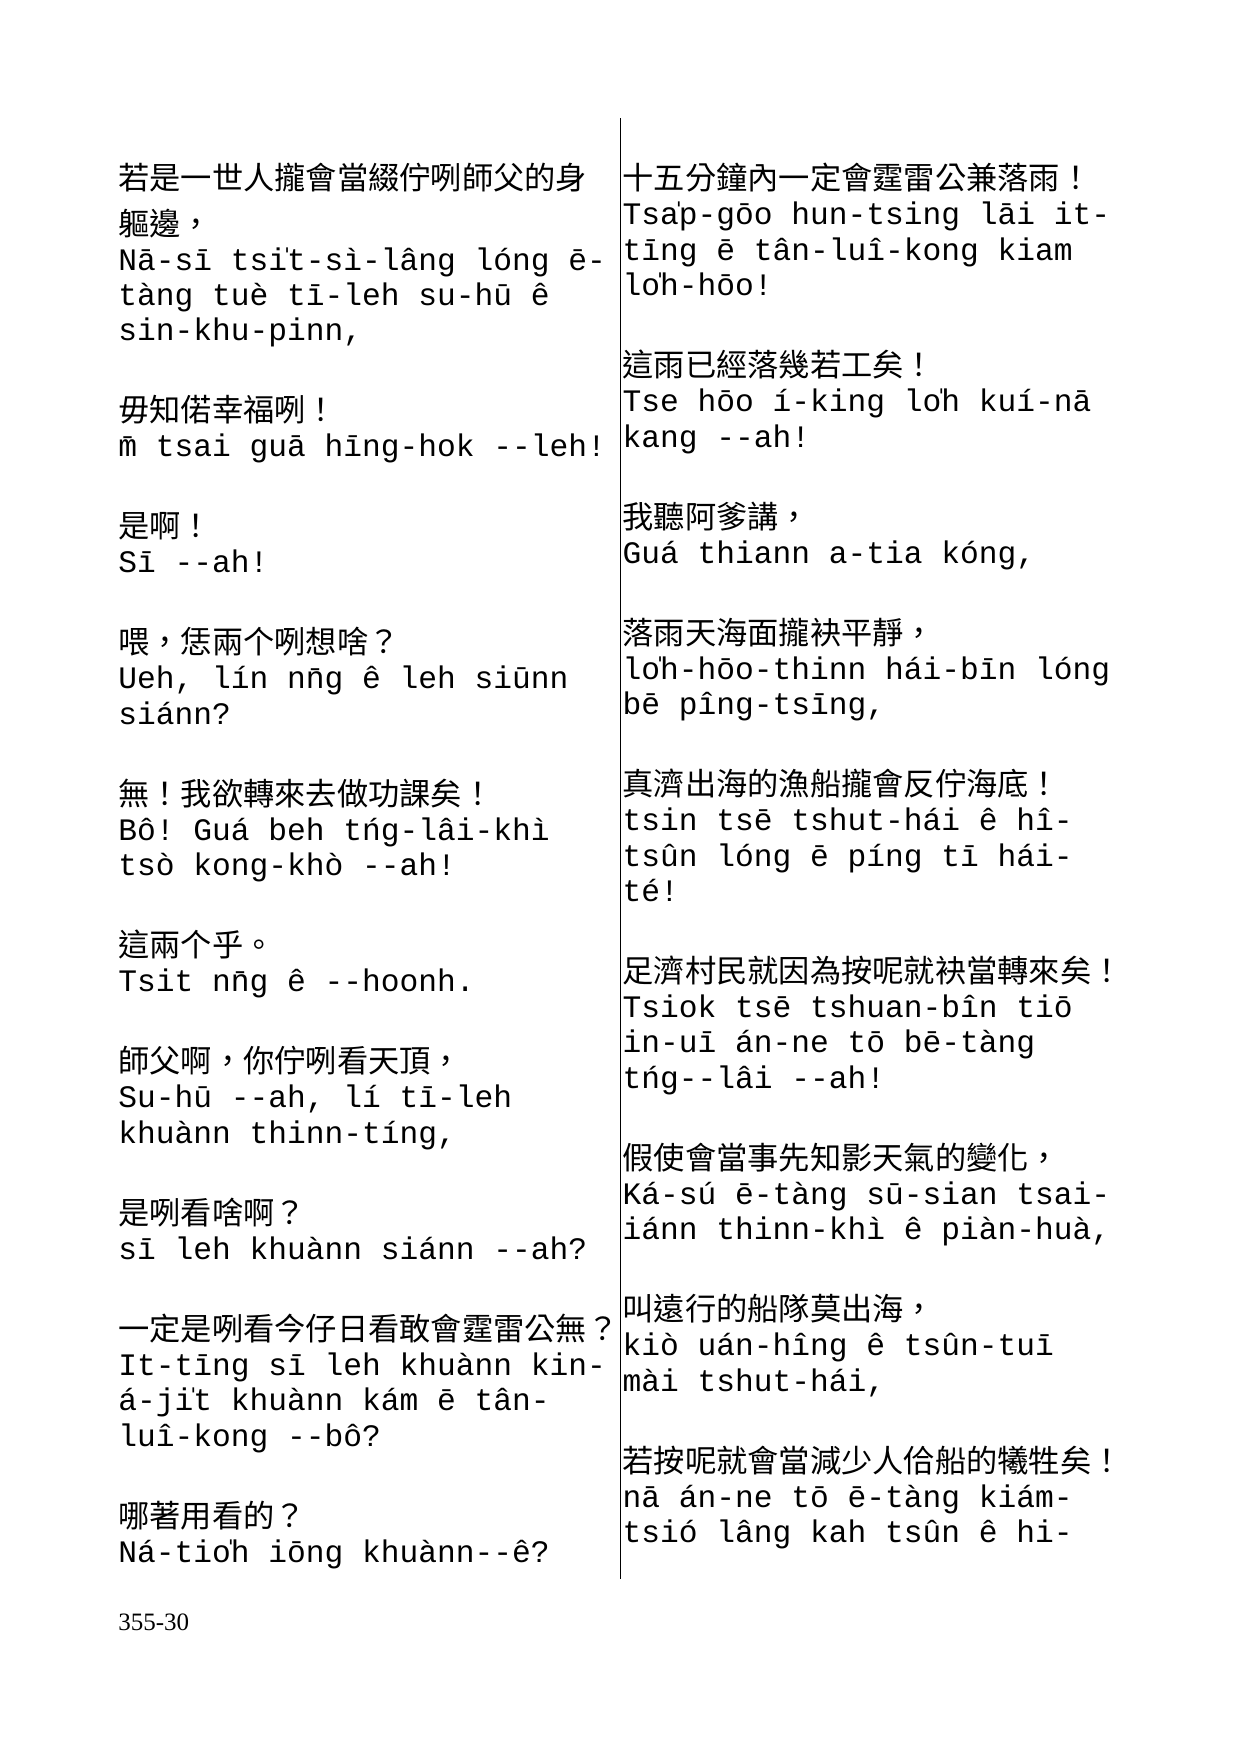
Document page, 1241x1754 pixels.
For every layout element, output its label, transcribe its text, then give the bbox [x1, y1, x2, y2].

text 若按呢就會當減少人佮船的犧牲矣！ [622, 1436, 1122, 1481]
text 哪著用看的？ [118, 1491, 618, 1536]
text 是咧看啥啊？ [118, 1188, 618, 1233]
text 假使會當事先知影天氣的變化， [622, 1133, 1122, 1178]
text Tsa̍p-gōo hun-tsing lāi it-tīng ē tân-luî-kong kiam lo̍h-hōo! [622, 199, 1122, 305]
text 師父啊，你佇咧看天頂， [118, 1037, 618, 1082]
text Ná-tio̍h iōng khuànn--ê? [118, 1536, 618, 1572]
text Ká-sú ē-tàng sū-sian tsai-iánn thinn-khì ê piàn-huà, [622, 1178, 1122, 1249]
text 十五分鐘內一定會霆雷公兼落雨！ [622, 153, 1122, 199]
text 這雨已經落幾若工矣！ [622, 340, 1122, 386]
text nā án-ne tō ē-tàng kiám-tsió lâng kah tsûn ê hi- [622, 1481, 1122, 1552]
text 無！我欲轉來去做功課矣！ [118, 769, 618, 814]
text Nā-sī tsi̍t-sì-lâng lóng ē-tàng tuè tī-leh su-hū ê sin-khu-pinn, [118, 244, 618, 350]
text It-tīng sī leh khuànn kin-á-ji̍t khuànn kám ē tân-luî-kong --bô? [118, 1349, 618, 1456]
text 真濟出海的漁船攏會反佇海底！ [622, 759, 1122, 804]
text 足濟村民就因為按呢就袂當轉來矣！ [622, 946, 1122, 991]
text 是啊！ [118, 502, 618, 547]
text Sī --ah! [118, 547, 618, 582]
text tsin tsē tshut-hái ê hî-tsûn lóng ē píng tī hái-té! [622, 804, 1122, 911]
text Guá thiann a-tia kóng, [622, 537, 1122, 572]
text Tse hōo í-king lo̍h kuí-nā kang --ah! [622, 386, 1122, 456]
text 一定是咧看今仔日看敢會霆雷公無？ [118, 1304, 618, 1349]
text lo̍h-hōo-thinn hái-bīn lóng bē pîng-tsīng, [622, 653, 1122, 724]
text Su-hū --ah, lí tī-leh khuànn thinn-tíng, [118, 1082, 618, 1153]
text 毋知偌幸福咧！ [118, 386, 618, 431]
text sī leh khuànn siánn --ah? [118, 1233, 618, 1269]
text 叫遠行的船隊莫出海， [622, 1284, 1122, 1330]
text 我聽阿爹講， [622, 492, 1122, 537]
text Tsit nn̄g ê --hoonh. [118, 966, 618, 1001]
text kiò uán-hîng ê tsûn-tuī mài tshut-hái, [622, 1330, 1122, 1401]
text Ueh, lín nn̄g ê leh siūnn siánn? [118, 663, 618, 734]
text 落雨天海面攏袂平靜， [622, 608, 1122, 653]
text 若是一世人攏會當綴佇咧師父的身軀邊， [118, 153, 618, 244]
text 這兩个乎。 [118, 921, 618, 966]
text m̄ tsai guā hīng-hok --leh! [118, 431, 618, 466]
text 喂，恁兩个咧想啥？ [118, 618, 618, 663]
text Tsiok tsē tshuan-bîn tiō in-uī án-ne tō bē-tàng tńg--lâi --ah! [622, 991, 1122, 1098]
text Bô! Guá beh tńg-lâi-khì tsò kong-khò --ah! [118, 814, 618, 885]
